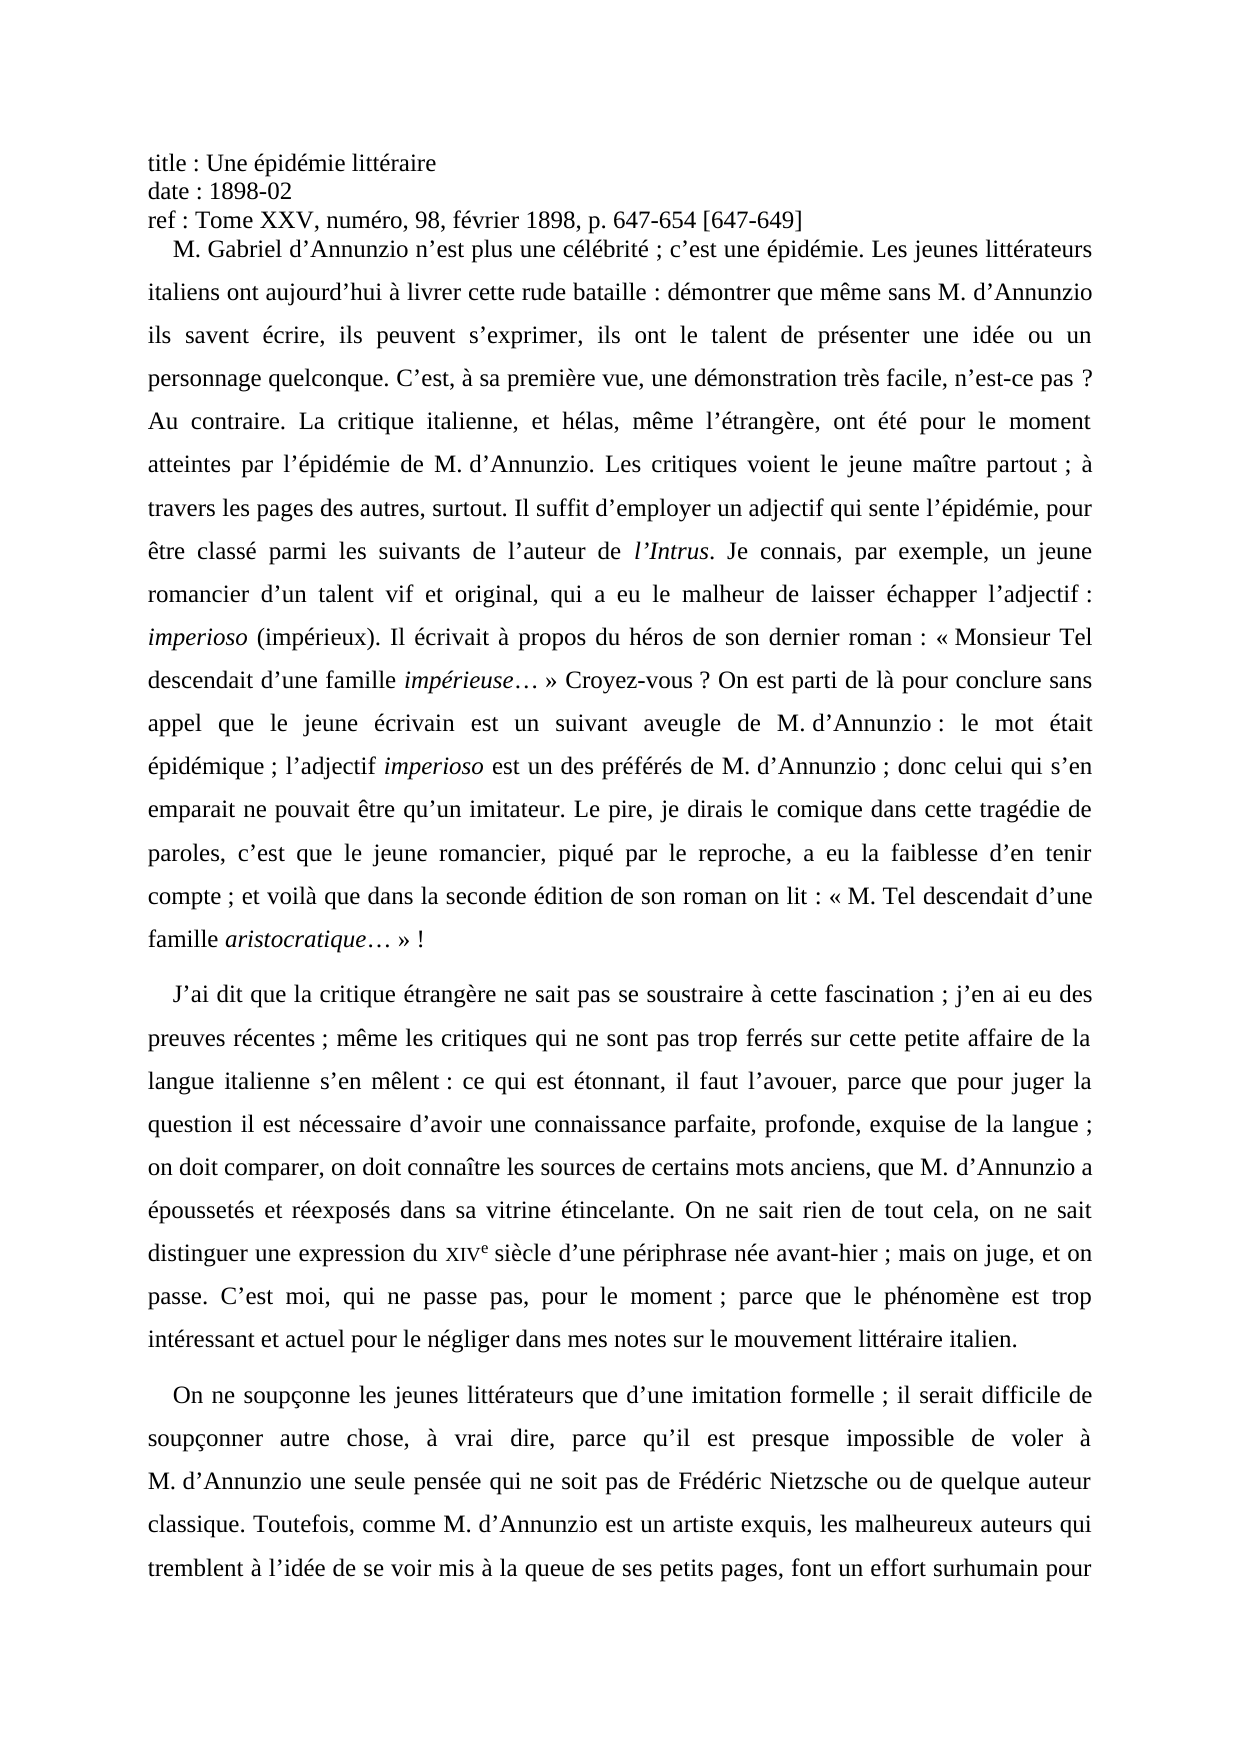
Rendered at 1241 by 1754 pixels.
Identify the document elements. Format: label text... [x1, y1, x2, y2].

text title : Une épidémie littéraire [148, 148, 1093, 176]
text On ne soupçonne les jeunes littérateurs que d’une imitation formelle ; il serait difficile de soupçonner autre chose, à vrai dire, parce qu’il est presque impossible de voler à M. d’Annunzio une seule pensée qui ne soit pas de Frédéric Nietzsche ou de quelque auteur classique. Toutefois, comme M. d’Annunzio est un artiste exquis, les malheureux auteurs qui tremblent à l’idée de se voir mis à la queue de ses petits pages, font un effort surhumain pour [148, 1380, 1093, 1581]
text date : 1898-02 [148, 176, 1093, 205]
text ref : Tome XXV, numéro, 98, février 1898, p. 647-654 [647-649] [148, 205, 1093, 234]
text J’ai dit que la critique étrangère ne sait pas se soustraire à cette fascination ; j’en ai eu des preuves récentes ; même les critiques qui ne sont pas trop ferrés sur cette petite affaire de la langue italienne s’en mêlent : ce qui est étonnant, il faut l’avouer, parce que pour juger la question il est nécessaire d’avoir une connaissance parfaite, profonde, exquise de la langue ; on doit comparer, on doit connaître les sources de certains mots anciens, que M. d’Annunzio a époussetés et réexposés dans sa vitrine étincelante. On ne sait rien de tout cela, on ne sait distinguer une expression du xive siècle d’une périphrase née avant-hier ; mais on juge, et on passe. C’est moi, qui ne passe pas, pour le moment ; parce que le phénomène est trop intéressant et actuel pour le négliger dans mes notes sur le mouvement littéraire italien. [148, 979, 1093, 1353]
text M. Gabriel d’Annunzio n’est plus une célébrité ; c’est une épidémie. Les jeunes littérateurs italiens ont aujourd’hui à livrer cette rude bataille : démontrer que même sans M. d’Annunzio ils savent écrire, ils peuvent s’exprimer, ils ont le talent de présenter une idée ou un personnage quelconque. C’est, à sa première vue, une démonstration très facile, n’est-ce pas ? Au contraire. La critique italienne, et hélas, même l’étrangère, ont été pour le moment atteintes par l’épidémie de M. d’Annunzio. Les critiques voient le jeune maître partout ; à travers les pages des autres, surtout. Il suffit d’employer un adjectif qui sente l’épidémie, pour être classé parmi les suivants de l’auteur de l’Intrus. Je connais, par exemple, un jeune romancier d’un talent vif et original, qui a eu le malheur de laisser échapper l’adjectif : imperioso (impérieux). Il écrivait à propos du héros de son dernier roman : « Monsieur Tel descendait d’une famille impérieuse… » Croyez-vous ? On est parti de là pour conclure sans appel que le jeune écrivain est un suivant aveugle de M. d’Annunzio : le mot était épidémique ; l’adjectif imperioso est un des préférés de M. d’Annunzio ; donc celui qui s’en emparait ne pouvait être qu’un imitateur. Le pire, je dirais le comique dans cette tragédie de paroles, c’est que le jeune romancier, piqué par le reproche, a eu la faiblesse d’en tenir compte ; et voilà que dans la seconde édition de son roman on lit : « M. Tel descendait d’une famille aristocratique… » ! [148, 234, 1093, 953]
